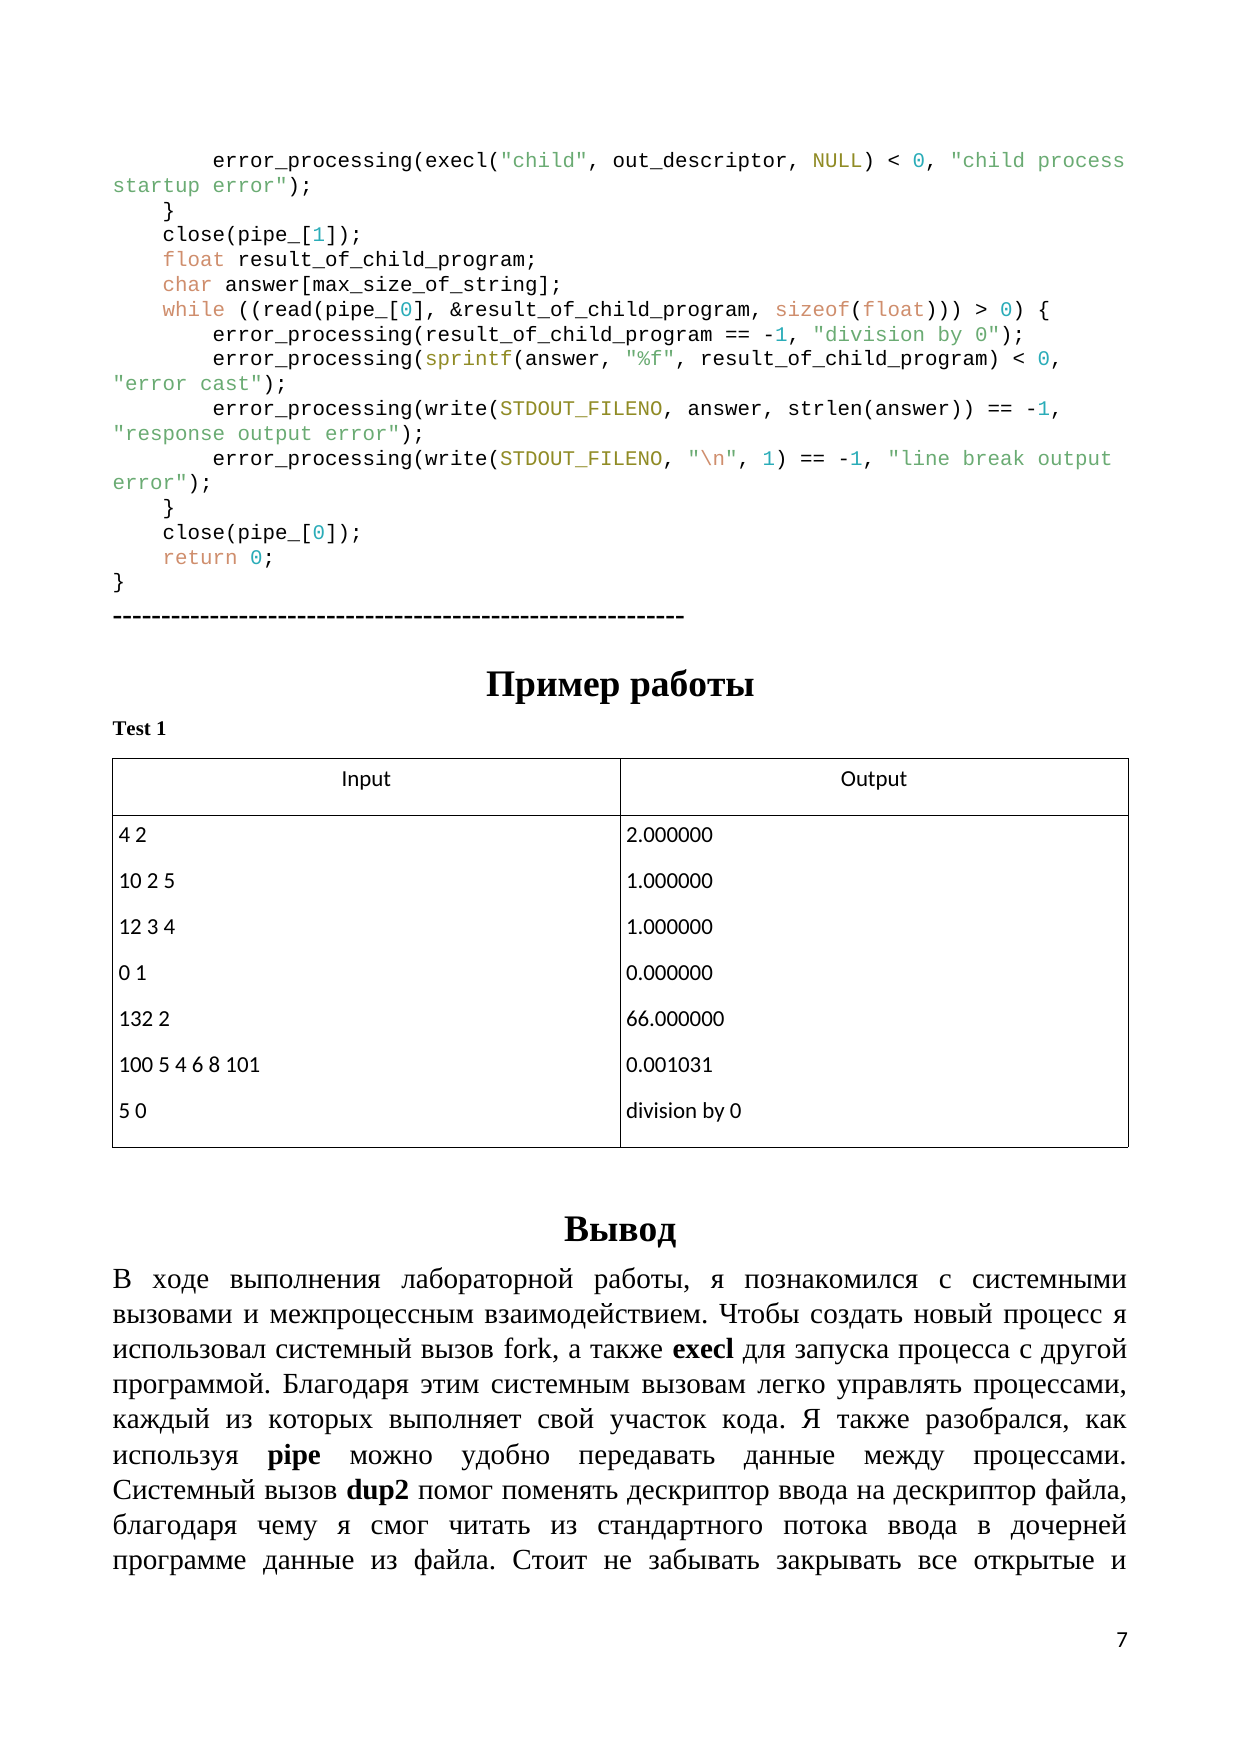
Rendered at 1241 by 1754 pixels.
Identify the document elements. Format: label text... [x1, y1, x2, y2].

text error_processing(write(STDOUT_FILENO, answer, strlen(answer)) == -1, "response output error"); [112, 398, 1128, 446]
text close(pipe_[1]); [112, 224, 1128, 248]
subtitle Пример работы [112, 661, 1128, 704]
text while ((read(pipe_[0], &result_of_child_program, sizeof(float))) > 0) { [112, 299, 1128, 322]
subtitle Вывод [112, 1206, 1128, 1249]
table_header Input [113, 759, 620, 814]
text error_processing(execl("child", out_descriptor, NULL) < 0, "child process startup error"); [112, 150, 1128, 198]
text } ----------------------------------------------------------- [112, 571, 1128, 630]
text return 0; [112, 547, 1128, 570]
text error_processing(sprintf(answer, "%f", result_of_child_program) < 0, "error cast"); [112, 348, 1128, 397]
table_cell 4 2 10 2 5 12 3 4 0 1 132 2 100 5 4 6 8 101 5 0 [113, 816, 620, 1147]
text } [112, 199, 1128, 223]
text close(pipe_[0]); [112, 522, 1128, 546]
table_header Output [621, 759, 1128, 814]
text Test 1 [112, 716, 1128, 740]
text float result_of_child_program; [112, 249, 1128, 273]
text } [112, 497, 1128, 521]
text error_processing(write(STDOUT_FILENO, "\n", 1) == -1, "line break output error"); [112, 447, 1128, 496]
text char answer[max_size_of_string]; [112, 274, 1128, 298]
table_cell 2.000000 1.000000 1.000000 0.000000 66.000000 0.001031 division by 0 [621, 816, 1128, 1147]
text error_processing(result_of_child_program == -1, "division by 0"); [112, 323, 1128, 347]
text В ходе выполнения лабораторной работы, я познакомился с системными вызовами и межпроцессным взаимодействием. Чтобы создать новый процесс я использовал системный вызов fork, а также execl для запуска процесса с другой программой. Благодаря этим системным вызовам легко управлять процессами, каждый из которых выполняет свой участок кода. Я также разобрался, как используя pipe можно удобно передавать данные между процессами. Системный вызов dup2 помог поменять дескриптор ввода на дескриптор файла, благодаря чему я смог читать из стандартного потока ввода в дочерней программе данные из файла. Стоит не забывать закрывать все открытые и [112, 1261, 1128, 1576]
